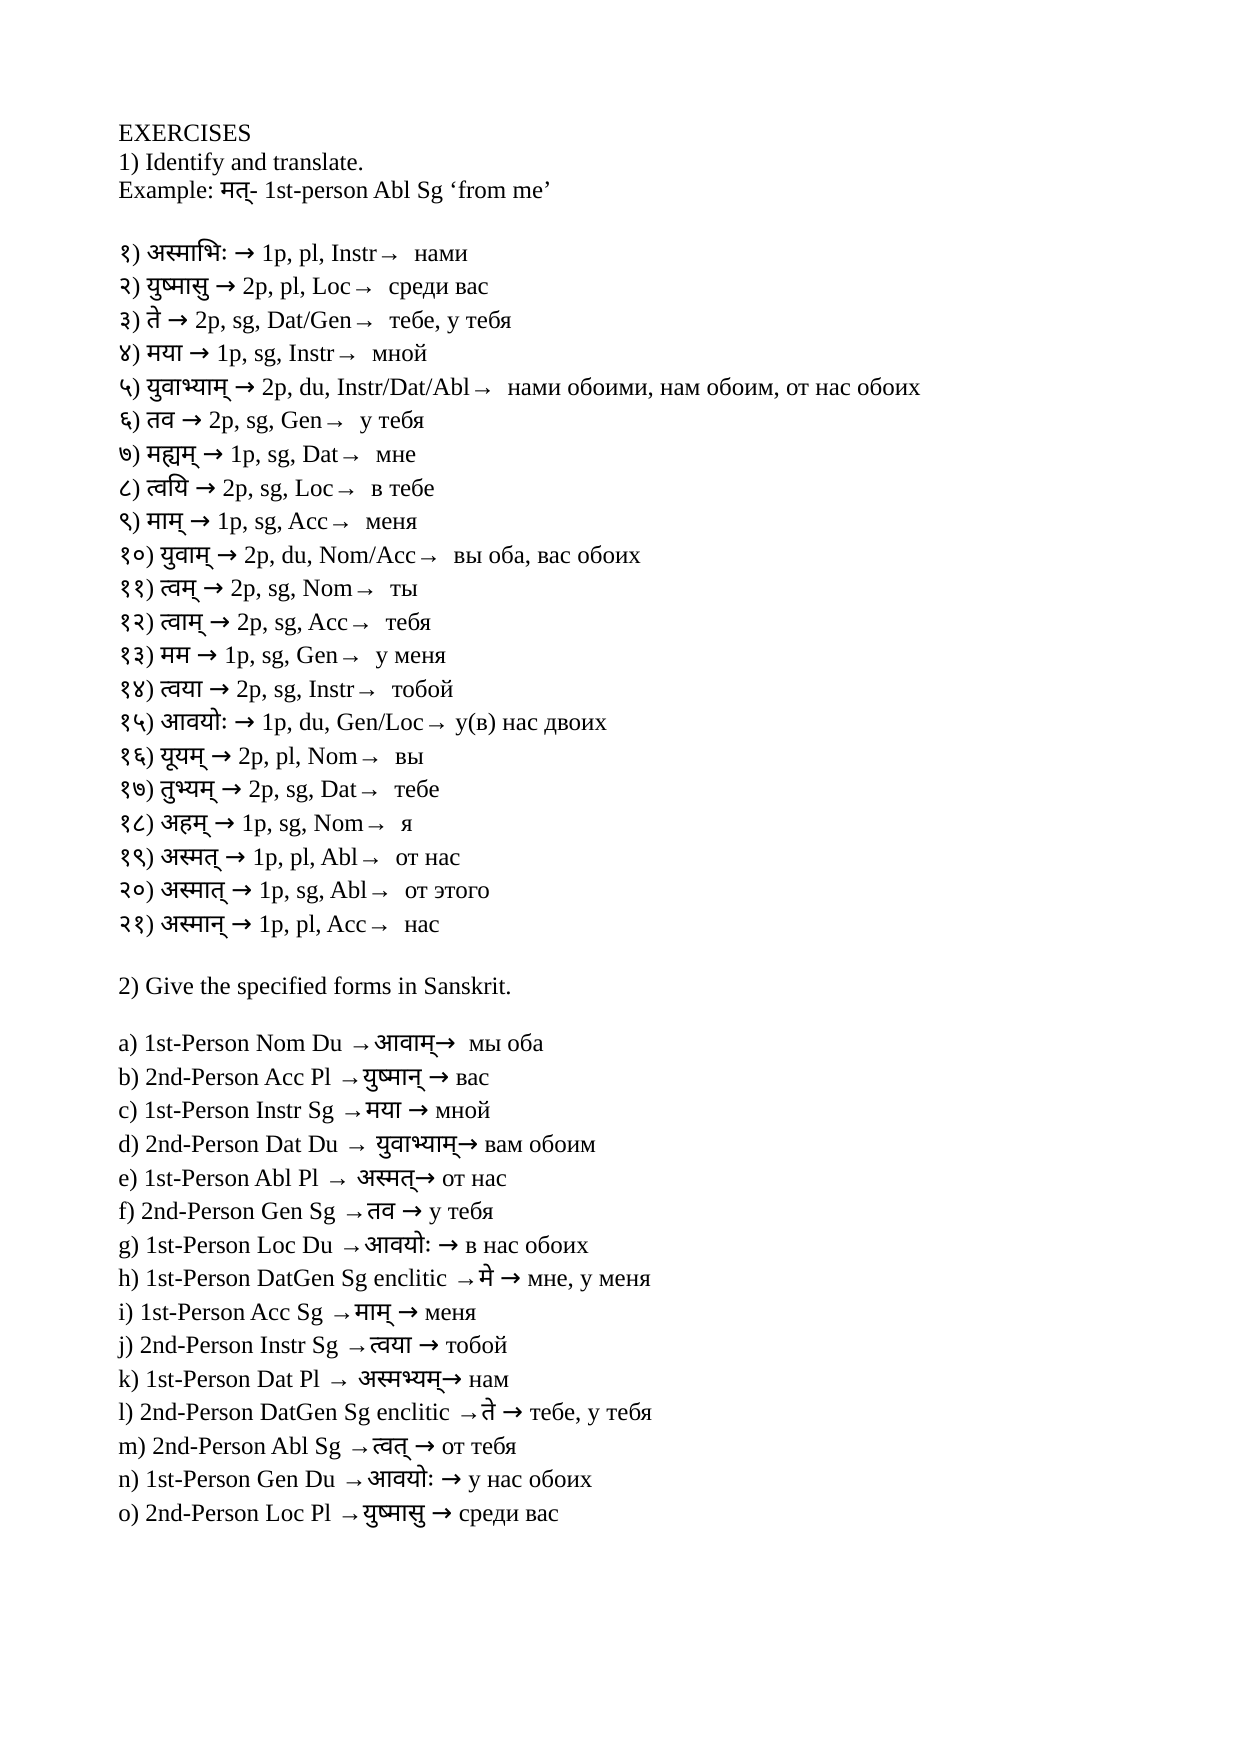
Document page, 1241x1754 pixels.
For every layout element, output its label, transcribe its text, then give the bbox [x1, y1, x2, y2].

text १२) त्वाम् → 2p, sg, Acc→ тебя [118, 607, 1122, 640]
text k) 1st-Person Dat Pl → अस्मभ्यम्→ нам [118, 1364, 1122, 1397]
text २१) अस्मान् → 1p, pl, Acc→ нас [118, 909, 1122, 942]
text ५) युवाभ्याम् → 2p, du, Instr/Dat/Abl→ нами обоими, нам обоим, от нас обоих [118, 372, 1122, 406]
text १९) अस्मत् → 1p, pl, Abl→ от нас [118, 842, 1122, 875]
text १४) त्वया → 2p, sg, Instr→ тобой [118, 674, 1122, 707]
text ६) तव → 2p, sg, Gen→ у тебя [118, 406, 1122, 439]
text g) 1st-Person Loc Du →आवयोः → в нас обоих [118, 1230, 1122, 1263]
text १३) मम → 1p, sg, Gen→ у меня [118, 640, 1122, 674]
text h) 1st-Person DatGen Sg enclitic →मे → мне, у меня [118, 1263, 1122, 1297]
text Example: मत्- 1st-person Abl Sg ‘from me’ [118, 176, 1122, 209]
text i) 1st-Person Acc Sg →माम् → меня [118, 1297, 1122, 1330]
text १६) यूयम् → 2p, pl, Nom→ вы [118, 741, 1122, 774]
text १५) आवयोः → 1p, du, Gen/Loc→ у(в) нас двоих [118, 707, 1122, 741]
text ३) ते → 2p, sg, Dat/Gen→ тебе, у тебя [118, 305, 1122, 338]
text २०) अस्मात् → 1p, sg, Abl→ от этого [118, 875, 1122, 909]
text 2) Give the specified forms in Sanskrit. [118, 971, 1122, 1000]
text EXERCISES [118, 118, 1122, 147]
text l) 2nd-Person DatGen Sg enclitic →ते → тебе, у тебя [118, 1397, 1122, 1431]
text d) 2nd-Person Dat Du → युवाभ्याम्→ вам обоим [118, 1129, 1122, 1163]
text २) युष्मासु → 2p, pl, Loc→ среди вас [118, 271, 1122, 305]
text j) 2nd-Person Instr Sg →त्वया → тобой [118, 1330, 1122, 1364]
text ७) मह्यम् → 1p, sg, Dat→ мне [118, 439, 1122, 473]
text m) 2nd-Person Abl Sg →त्वत् → от тебя [118, 1431, 1122, 1464]
text o) 2nd-Person Loc Pl →युष्मासु → среди вас [118, 1498, 1122, 1532]
text १८) अहम् → 1p, sg, Nom→ я [118, 808, 1122, 842]
text १७) तुभ्यम् → 2p, sg, Dat→ тебе [118, 774, 1122, 808]
text n) 1st-Person Gen Du →आवयोः → у нас обоих [118, 1464, 1122, 1498]
text 1) Identify and translate. [118, 147, 1122, 176]
text e) 1st-Person Abl Pl → अस्मत्→ от нас [118, 1163, 1122, 1196]
text b) 2nd-Person Acc Pl →युष्मान् → вас [118, 1062, 1122, 1096]
text f) 2nd-Person Gen Sg →तव → у тебя [118, 1196, 1122, 1230]
text ९) माम् → 1p, sg, Acc→ меня [118, 506, 1122, 540]
text ४) मया → 1p, sg, Instr→ мной [118, 338, 1122, 372]
text १०) युवाम् → 2p, du, Nom/Acc→ вы оба, вас обоих [118, 540, 1122, 573]
text c) 1st-Person Instr Sg →मया → мной [118, 1096, 1122, 1129]
text १) अस्माभिः → 1p, pl, Instr→ нами [118, 238, 1122, 271]
text a) 1st-Person Nom Du →आवाम्→ мы оба [118, 1028, 1122, 1062]
text ११) त्वम् → 2p, sg, Nom→ ты [118, 573, 1122, 607]
text ८) त्वयि → 2p, sg, Loc→ в тебе [118, 473, 1122, 506]
